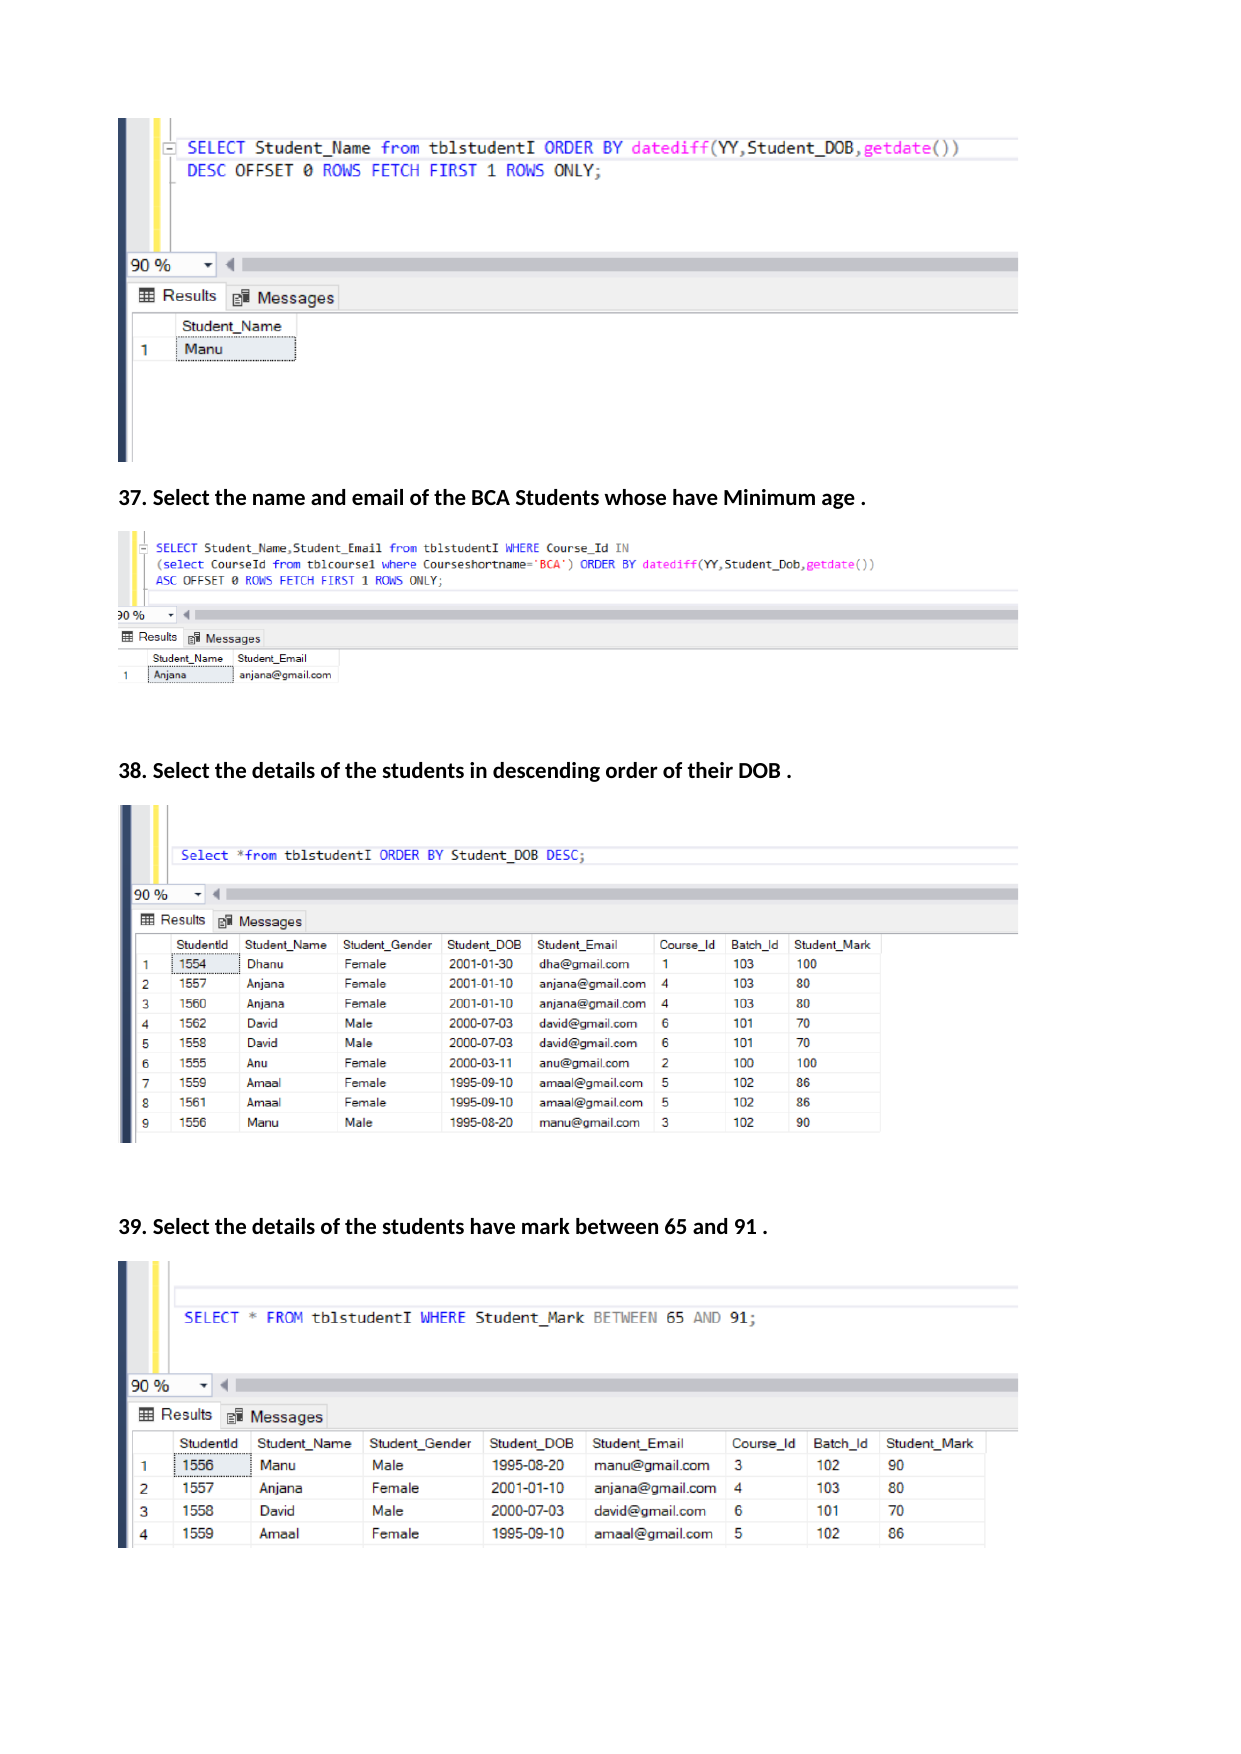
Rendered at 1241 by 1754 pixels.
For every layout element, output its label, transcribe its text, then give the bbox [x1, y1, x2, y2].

text 37. Select the name and email of the BCA Students whose have Minimum age . [118, 483, 1122, 511]
text 38. Select the details of the students in descending order of their DOB . [118, 756, 1122, 784]
text 39. Select the details of the students have mark between 65 and 91 . [118, 1212, 1122, 1240]
